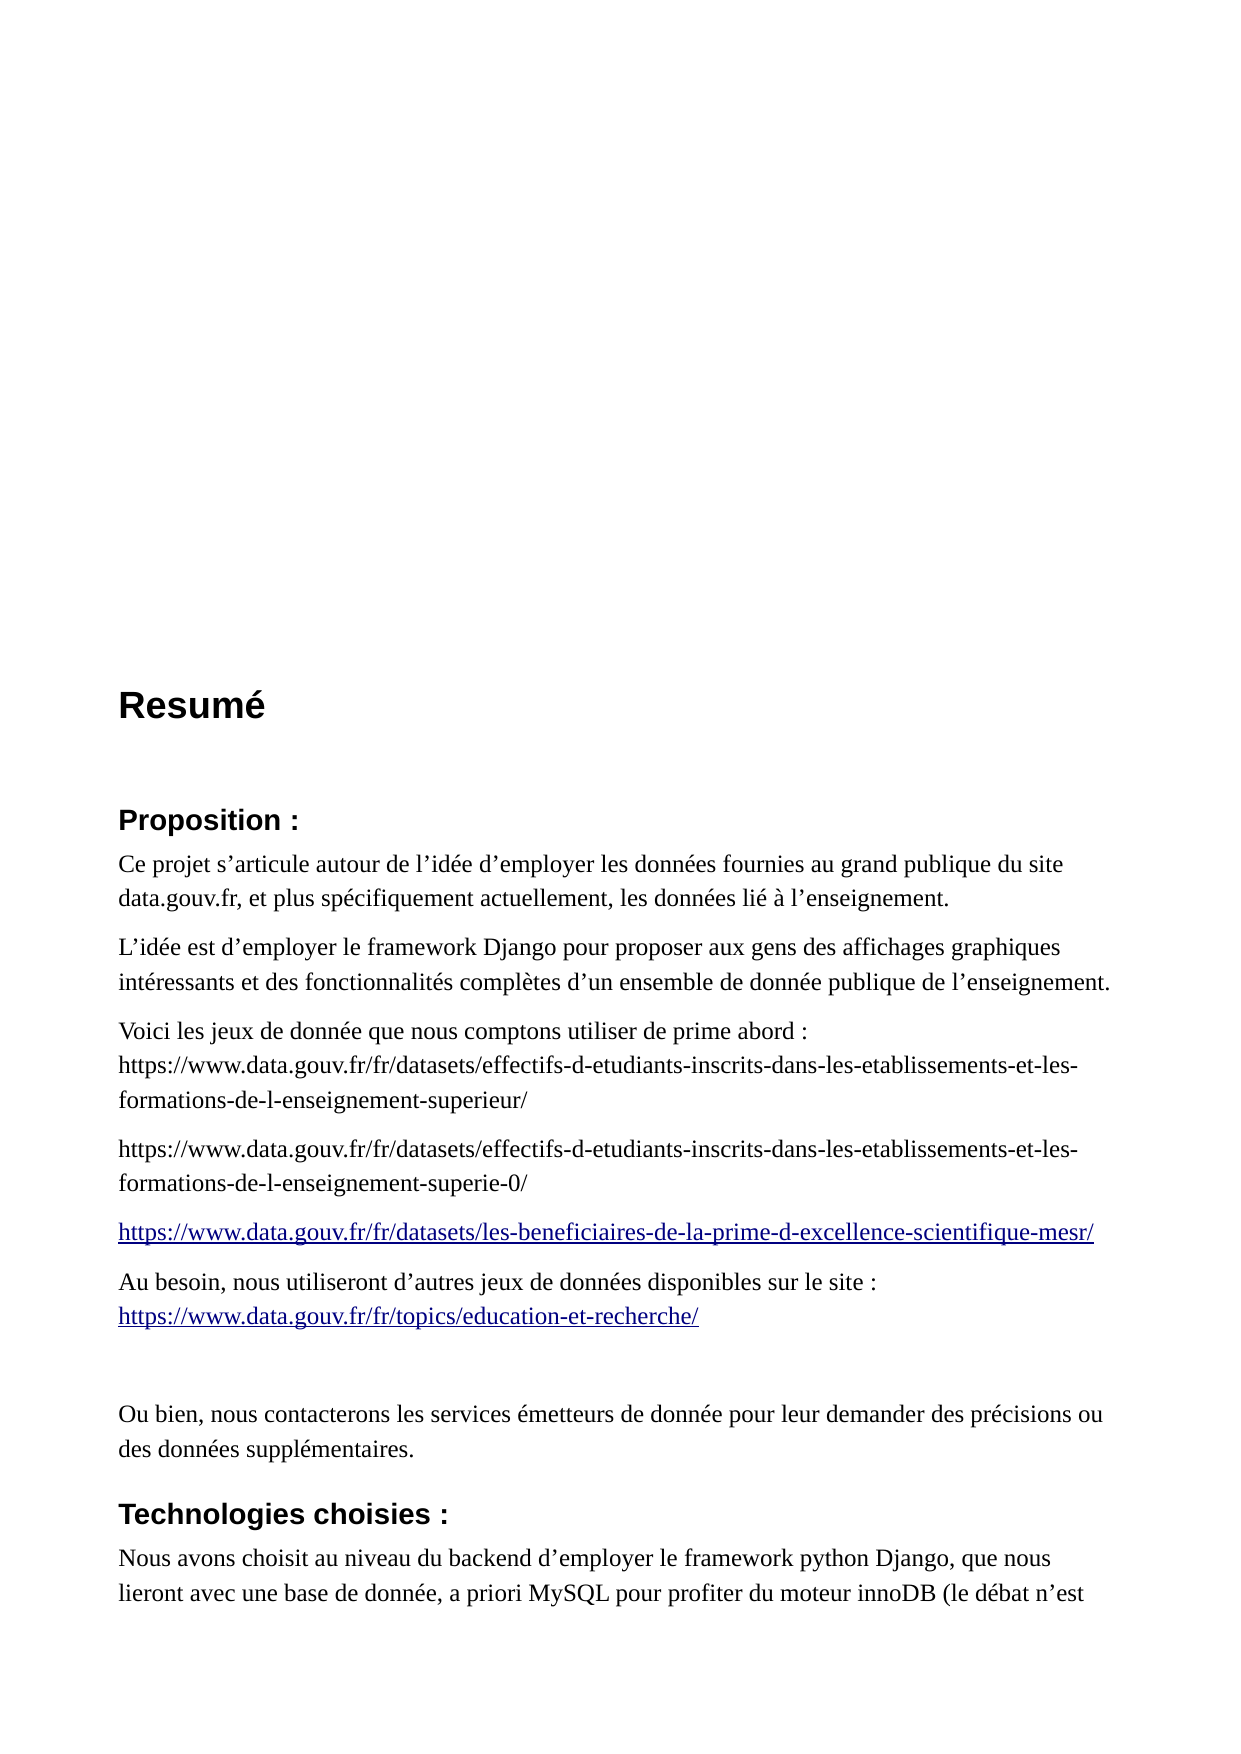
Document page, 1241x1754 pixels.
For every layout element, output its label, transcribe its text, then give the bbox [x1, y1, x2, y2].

subtitle Proposition : [118, 803, 1122, 836]
text Nous avons choisit au niveau du backend d’employer le framework python Django, que nous lieront avec une base de donnée, a priori MySQL pour profiter du moteur innoDB (le débat n’est [118, 1543, 1122, 1607]
text Ou bien, nous contacterons les services émetteurs de donnée pour leur demander des précisions ou des données supplémentaires. [118, 1399, 1122, 1462]
text Ce projet s’articule autour de l’idée d’employer les données fournies au grand publique du site data.gouv.fr, et plus spécifiquement actuellement, les données lié à l’enseignement. [118, 849, 1122, 912]
text Voici les jeux de donnée que nous comptons utiliser de prime abord : https://www.data.gouv.fr/fr/datasets/effectifs-d-etudiants-inscrits-dans-les-etablissements-et-les-formations-de-l-enseignement-superieur/ [118, 1016, 1122, 1114]
subtitle Technologies choisies : [118, 1497, 1122, 1531]
text https://www.data.gouv.fr/fr/datasets/les-beneficiaires-de-la-prime-d-excellence-scientifique-mesr/ [118, 1217, 1122, 1246]
text Au besoin, nous utiliseront d’autres jeux de données disponibles sur le site : https://www.data.gouv.fr/fr/topics/education-et-recherche/ [118, 1267, 1122, 1330]
text https://www.data.gouv.fr/fr/datasets/effectifs-d-etudiants-inscrits-dans-les-etablissements-et-les-formations-de-l-enseignement-superie-0/ [118, 1134, 1122, 1197]
subtitle Resumé [118, 683, 1122, 726]
text L’idée est d’employer le framework Django pour proposer aux gens des affichages graphiques intéressants et des fonctionnalités complètes d’un ensemble de donnée publique de l’enseignement. [118, 932, 1122, 996]
